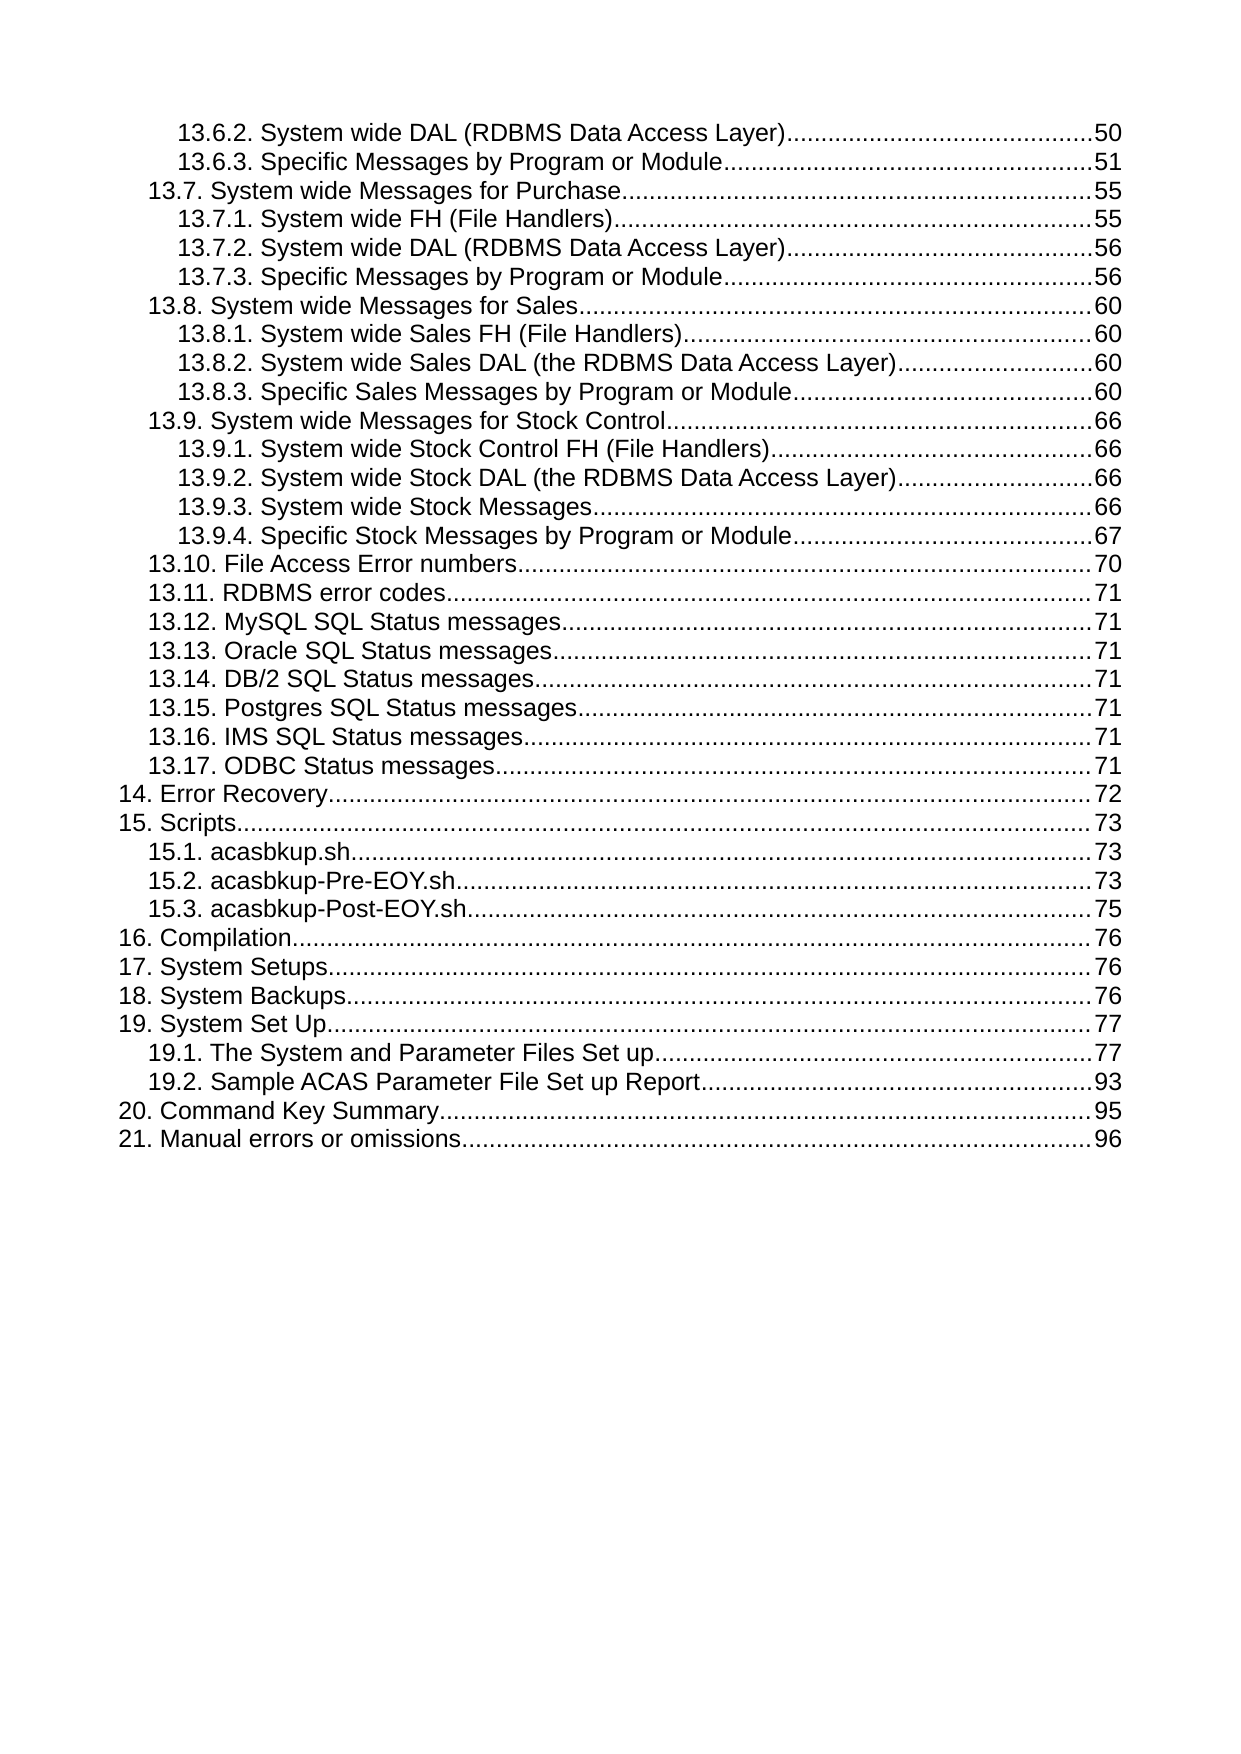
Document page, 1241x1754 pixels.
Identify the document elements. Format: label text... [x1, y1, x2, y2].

text 13.7.3. Specific Messages by Program or Module 56 [177, 262, 1122, 291]
text 13.9.1. System wide Stock Control FH (File Handlers) 66 [177, 434, 1122, 463]
text 13.17. ODBC Status messages 71 [148, 751, 1122, 779]
text 13.8.2. System wide Sales DAL (the RDBMS Data Access Layer) 60 [177, 348, 1122, 377]
text 13.6.3. Specific Messages by Program or Module 51 [177, 147, 1122, 176]
text 13.8. System wide Messages for Sales 60 [148, 291, 1122, 319]
text 19.2. Sample ACAS Parameter File Set up Report 93 [148, 1067, 1122, 1096]
text 18. System Backups 76 [118, 981, 1122, 1009]
text 14. Error Recovery 72 [118, 779, 1122, 808]
text 13.11. RDBMS error codes 71 [148, 578, 1122, 607]
text 19. System Set Up 77 [118, 1009, 1122, 1038]
text 13.9. System wide Messages for Stock Control 66 [148, 406, 1122, 434]
text 13.12. MySQL SQL Status messages 71 [148, 607, 1122, 636]
text 13.8.3. Specific Sales Messages by Program or Module 60 [177, 377, 1122, 406]
text 17. System Setups 76 [118, 952, 1122, 981]
text 13.9.2. System wide Stock DAL (the RDBMS Data Access Layer) 66 [177, 463, 1122, 492]
text 15.3. acasbkup-Post-EOY.sh 75 [148, 894, 1122, 923]
text 20. Command Key Summary 95 [118, 1096, 1122, 1124]
text 13.8.1. System wide Sales FH (File Handlers) 60 [177, 319, 1122, 348]
text 15.1. acasbkup.sh 73 [148, 837, 1122, 866]
text 13.7. System wide Messages for Purchase 55 [148, 176, 1122, 204]
text 13.7.1. System wide FH (File Handlers) 55 [177, 204, 1122, 233]
text 13.10. File Access Error numbers 70 [148, 549, 1122, 578]
text 15.2. acasbkup-Pre-EOY.sh 73 [148, 866, 1122, 894]
text 13.6.2. System wide DAL (RDBMS Data Access Layer) 50 [177, 118, 1122, 147]
text 13.9.4. Specific Stock Messages by Program or Module 67 [177, 521, 1122, 549]
text 13.15. Postgres SQL Status messages 71 [148, 693, 1122, 722]
text 13.16. IMS SQL Status messages 71 [148, 722, 1122, 751]
text 13.13. Oracle SQL Status messages 71 [148, 636, 1122, 664]
text 16. Compilation 76 [118, 923, 1122, 952]
text 13.14. DB/2 SQL Status messages 71 [148, 664, 1122, 693]
text 21. Manual errors or omissions 96 [118, 1124, 1122, 1153]
text 13.7.2. System wide DAL (RDBMS Data Access Layer) 56 [177, 233, 1122, 262]
text 13.9.3. System wide Stock Messages 66 [177, 492, 1122, 521]
text 19.1. The System and Parameter Files Set up 77 [148, 1038, 1122, 1067]
text 15. Scripts 73 [118, 808, 1122, 837]
